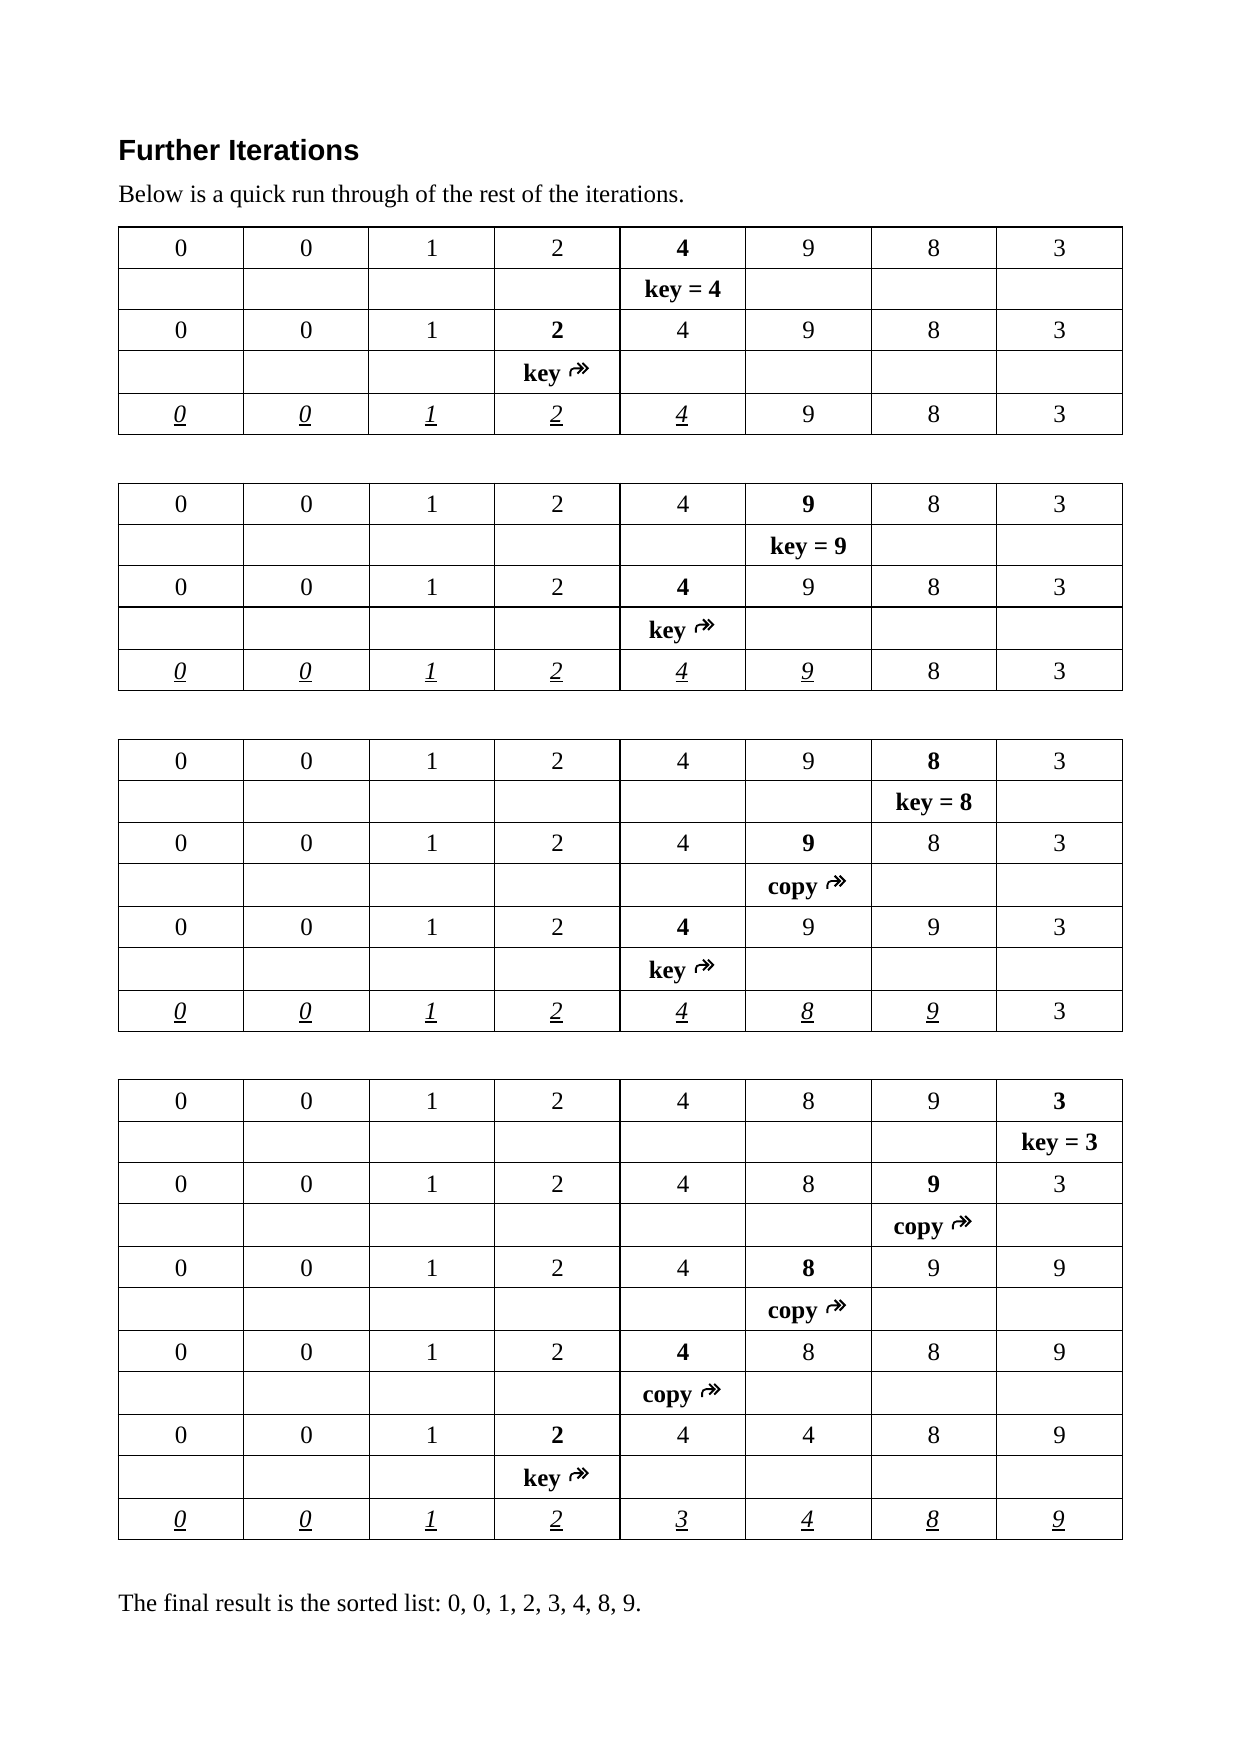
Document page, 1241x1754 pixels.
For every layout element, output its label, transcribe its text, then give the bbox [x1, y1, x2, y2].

table_cell 2 [495, 1331, 619, 1371]
table_cell 0 [119, 310, 243, 350]
table_header 0 [244, 740, 369, 780]
table_header 9 [872, 1080, 996, 1121]
table_header 0 [244, 1080, 369, 1121]
table_cell 3 [997, 650, 1122, 690]
table_cell [495, 948, 619, 989]
table_header 0 [244, 228, 368, 268]
subtitle Further Iterations [118, 133, 1122, 166]
table_cell [370, 1288, 494, 1330]
table_cell 9 [746, 907, 871, 947]
table_header 4 [621, 228, 745, 268]
table_cell 0 [119, 394, 243, 434]
table_cell 0 [119, 566, 243, 606]
table_cell 4 [621, 650, 745, 690]
table_cell [370, 608, 494, 649]
table_cell 4 [621, 1163, 745, 1203]
table_cell [119, 269, 243, 309]
table_cell [997, 864, 1122, 906]
table_cell 2 [495, 566, 619, 606]
table_header 3 [997, 484, 1122, 524]
table_cell [370, 948, 494, 989]
table_cell [746, 1372, 871, 1414]
table_cell [244, 269, 368, 309]
table_cell [370, 1372, 494, 1414]
table_cell 0 [244, 1415, 369, 1455]
table_cell key = 9 [746, 525, 871, 565]
table_cell copy [872, 1204, 996, 1246]
table_header 9 [746, 484, 871, 524]
table_cell 4 [621, 394, 745, 434]
table_cell 9 [872, 1247, 996, 1287]
table_cell [370, 781, 494, 822]
table_cell [119, 525, 243, 565]
table_cell [621, 1456, 745, 1498]
table_cell copy [746, 864, 871, 906]
table_cell [119, 608, 243, 649]
table_cell [495, 781, 619, 822]
table_cell 8 [872, 823, 996, 863]
table_cell [244, 1204, 369, 1246]
table_cell 1 [370, 1415, 494, 1455]
table_cell 1 [370, 1163, 494, 1203]
table_cell 4 [621, 1247, 745, 1287]
table_cell [621, 1204, 745, 1246]
table_cell 9 [746, 823, 871, 863]
table_cell 2 [495, 394, 619, 434]
table_cell [746, 608, 871, 649]
table_cell 3 [997, 907, 1122, 947]
table_cell [369, 269, 494, 309]
table_cell [495, 1372, 619, 1414]
table_cell key = 8 [872, 781, 996, 822]
table_cell 4 [621, 310, 745, 350]
table_cell 1 [370, 1247, 494, 1287]
table_cell 0 [119, 1415, 243, 1455]
table_header 2 [495, 1080, 619, 1121]
table_cell 9 [746, 650, 871, 690]
table_cell [495, 864, 619, 906]
table_cell 2 [495, 991, 619, 1031]
table_cell [997, 1456, 1122, 1498]
table_cell 9 [997, 1247, 1122, 1287]
table_cell [746, 1204, 871, 1246]
text The final result is the sorted list: 0, 0, 1, 2, 3, 4, 8, 9. [118, 1588, 1122, 1616]
table_cell [119, 1288, 243, 1330]
table_cell 0 [119, 1331, 243, 1371]
table_cell [746, 948, 871, 989]
table_cell 0 [119, 823, 243, 863]
text Below is a quick run through of the rest of the iterations. [118, 179, 1122, 207]
table_cell 8 [872, 310, 996, 350]
table_cell 0 [244, 1247, 369, 1287]
table_header 4 [621, 484, 745, 524]
table_cell [997, 351, 1122, 393]
table_header 1 [369, 228, 494, 268]
table_cell [495, 1204, 619, 1246]
table_cell 0 [119, 1247, 243, 1287]
table_cell [746, 269, 871, 309]
table_cell 8 [872, 1499, 996, 1539]
table_header 0 [119, 1080, 243, 1121]
table_cell 8 [872, 566, 996, 606]
table_cell 2 [495, 310, 619, 350]
table_cell [746, 351, 871, 393]
table_cell 4 [621, 907, 745, 947]
table_cell key [495, 351, 619, 393]
table_cell [370, 1456, 494, 1498]
table_cell 4 [621, 991, 745, 1031]
table_cell [621, 1288, 745, 1330]
table_cell 2 [495, 1247, 619, 1287]
table_cell [244, 1372, 369, 1414]
table_cell key [621, 948, 745, 989]
table_cell 4 [746, 1499, 871, 1539]
table_cell 3 [997, 310, 1122, 350]
table_header 8 [872, 228, 996, 268]
table_header 8 [872, 740, 996, 780]
table_cell 0 [244, 1499, 369, 1539]
table_cell 1 [370, 566, 494, 606]
table_cell 0 [244, 823, 369, 863]
table_cell [495, 1288, 619, 1330]
table_cell 3 [997, 566, 1122, 606]
table_cell [370, 1204, 494, 1246]
table_cell 8 [872, 650, 996, 690]
table_cell 0 [119, 991, 243, 1031]
table_cell 2 [495, 1415, 619, 1455]
table_cell 8 [872, 1331, 996, 1371]
table_cell 8 [872, 1415, 996, 1455]
table_cell [997, 608, 1122, 649]
table_cell [872, 525, 996, 565]
table_cell [997, 781, 1122, 822]
table_cell [119, 948, 243, 989]
table_cell [495, 525, 619, 565]
table_cell [997, 1204, 1122, 1246]
table_cell 8 [746, 1247, 871, 1287]
table_cell 4 [621, 1331, 745, 1371]
table_cell 0 [244, 1331, 369, 1371]
table_cell [621, 351, 745, 393]
table_cell [997, 948, 1122, 989]
table_header 0 [244, 484, 369, 524]
table_cell [997, 269, 1122, 309]
table_cell 2 [495, 1163, 619, 1203]
table_cell 9 [997, 1415, 1122, 1455]
table_cell 0 [244, 1163, 369, 1203]
table_header 1 [370, 484, 494, 524]
table_cell [621, 525, 745, 565]
table_cell [244, 1122, 369, 1162]
table_cell 1 [370, 907, 494, 947]
table_header 1 [370, 740, 494, 780]
table_cell 0 [119, 650, 243, 690]
table_cell [621, 1122, 745, 1162]
table_cell [119, 1372, 243, 1414]
table_cell 9 [997, 1331, 1122, 1371]
table_cell [872, 269, 996, 309]
table_cell 9 [872, 1163, 996, 1203]
table_cell key [621, 608, 745, 649]
table_cell [872, 1288, 996, 1330]
table_cell [244, 608, 369, 649]
table_cell [746, 781, 871, 822]
table_cell [872, 864, 996, 906]
table_cell 4 [621, 823, 745, 863]
table_cell key = 3 [997, 1122, 1122, 1162]
table_cell [119, 1122, 243, 1162]
table_cell copy [746, 1288, 871, 1330]
table_cell [872, 351, 996, 393]
table_cell 3 [621, 1499, 745, 1539]
table_cell 8 [746, 1163, 871, 1203]
table_header 3 [997, 228, 1122, 268]
table_cell 4 [621, 566, 745, 606]
table_header 2 [495, 740, 619, 780]
table_cell 9 [872, 907, 996, 947]
table_cell 3 [997, 394, 1122, 434]
table_cell [244, 948, 369, 989]
table_cell [119, 1204, 243, 1246]
table_cell [244, 1288, 369, 1330]
table_cell 1 [370, 650, 494, 690]
table_cell [119, 781, 243, 822]
table_cell 4 [746, 1415, 871, 1455]
table_header 3 [997, 1080, 1122, 1121]
table_cell [244, 351, 368, 393]
table_cell [997, 1288, 1122, 1330]
table_cell [746, 1122, 871, 1162]
table_cell [621, 864, 745, 906]
table_cell 9 [746, 310, 871, 350]
table_header 8 [872, 484, 996, 524]
table_cell [872, 1372, 996, 1414]
table_cell [244, 525, 369, 565]
table_cell 0 [244, 566, 369, 606]
table_cell 3 [997, 991, 1122, 1031]
table_header 8 [746, 1080, 871, 1121]
table_cell [872, 948, 996, 989]
table_cell 3 [997, 823, 1122, 863]
table_header 4 [621, 740, 745, 780]
table_header 0 [119, 740, 243, 780]
table_cell 9 [746, 394, 871, 434]
table_header 2 [495, 228, 619, 268]
table_cell [872, 608, 996, 649]
table_header 3 [997, 740, 1122, 780]
table_cell [370, 525, 494, 565]
table_cell [119, 864, 243, 906]
table_cell 1 [370, 1499, 494, 1539]
table_header 0 [119, 228, 243, 268]
table_cell 0 [119, 907, 243, 947]
table_cell [495, 269, 619, 309]
table_cell 8 [872, 394, 996, 434]
table_cell [621, 781, 745, 822]
table_cell 9 [746, 566, 871, 606]
table_header 0 [119, 484, 243, 524]
table_cell 0 [244, 650, 369, 690]
table_cell 1 [370, 823, 494, 863]
table_cell 1 [370, 1331, 494, 1371]
table_cell 0 [119, 1163, 243, 1203]
table_cell 0 [244, 394, 368, 434]
table_cell 0 [119, 1499, 243, 1539]
table_cell 3 [997, 1163, 1122, 1203]
table_cell 2 [495, 907, 619, 947]
table_cell [119, 351, 243, 393]
table_header 9 [746, 740, 871, 780]
table_cell [244, 864, 369, 906]
table_cell 0 [244, 310, 368, 350]
table_cell [119, 1456, 243, 1498]
table_cell 0 [244, 907, 369, 947]
table_cell 2 [495, 1499, 619, 1539]
table_cell [495, 608, 619, 649]
table_cell key [495, 1456, 619, 1498]
table_cell 9 [872, 991, 996, 1031]
table_header 4 [621, 1080, 745, 1121]
table_cell 1 [370, 991, 494, 1031]
table_cell 1 [369, 394, 494, 434]
table_cell [997, 1372, 1122, 1414]
table_cell 8 [746, 1331, 871, 1371]
table_cell 2 [495, 650, 619, 690]
table_cell 2 [495, 823, 619, 863]
table_cell [244, 1456, 369, 1498]
table_cell 9 [997, 1499, 1122, 1539]
table_cell copy [621, 1372, 745, 1414]
table_cell 0 [244, 991, 369, 1031]
table_header 9 [746, 228, 871, 268]
table_header 2 [495, 484, 619, 524]
table_cell [872, 1456, 996, 1498]
table_cell key = 4 [621, 269, 745, 309]
table_cell [997, 525, 1122, 565]
table_cell 1 [369, 310, 494, 350]
table_cell [370, 1122, 494, 1162]
table_cell [872, 1122, 996, 1162]
table_cell [370, 864, 494, 906]
table_cell [495, 1122, 619, 1162]
table_header 1 [370, 1080, 494, 1121]
table_cell [746, 1456, 871, 1498]
table_cell 8 [746, 991, 871, 1031]
table_cell [369, 351, 494, 393]
table_cell 4 [621, 1415, 745, 1455]
table_cell [244, 781, 369, 822]
